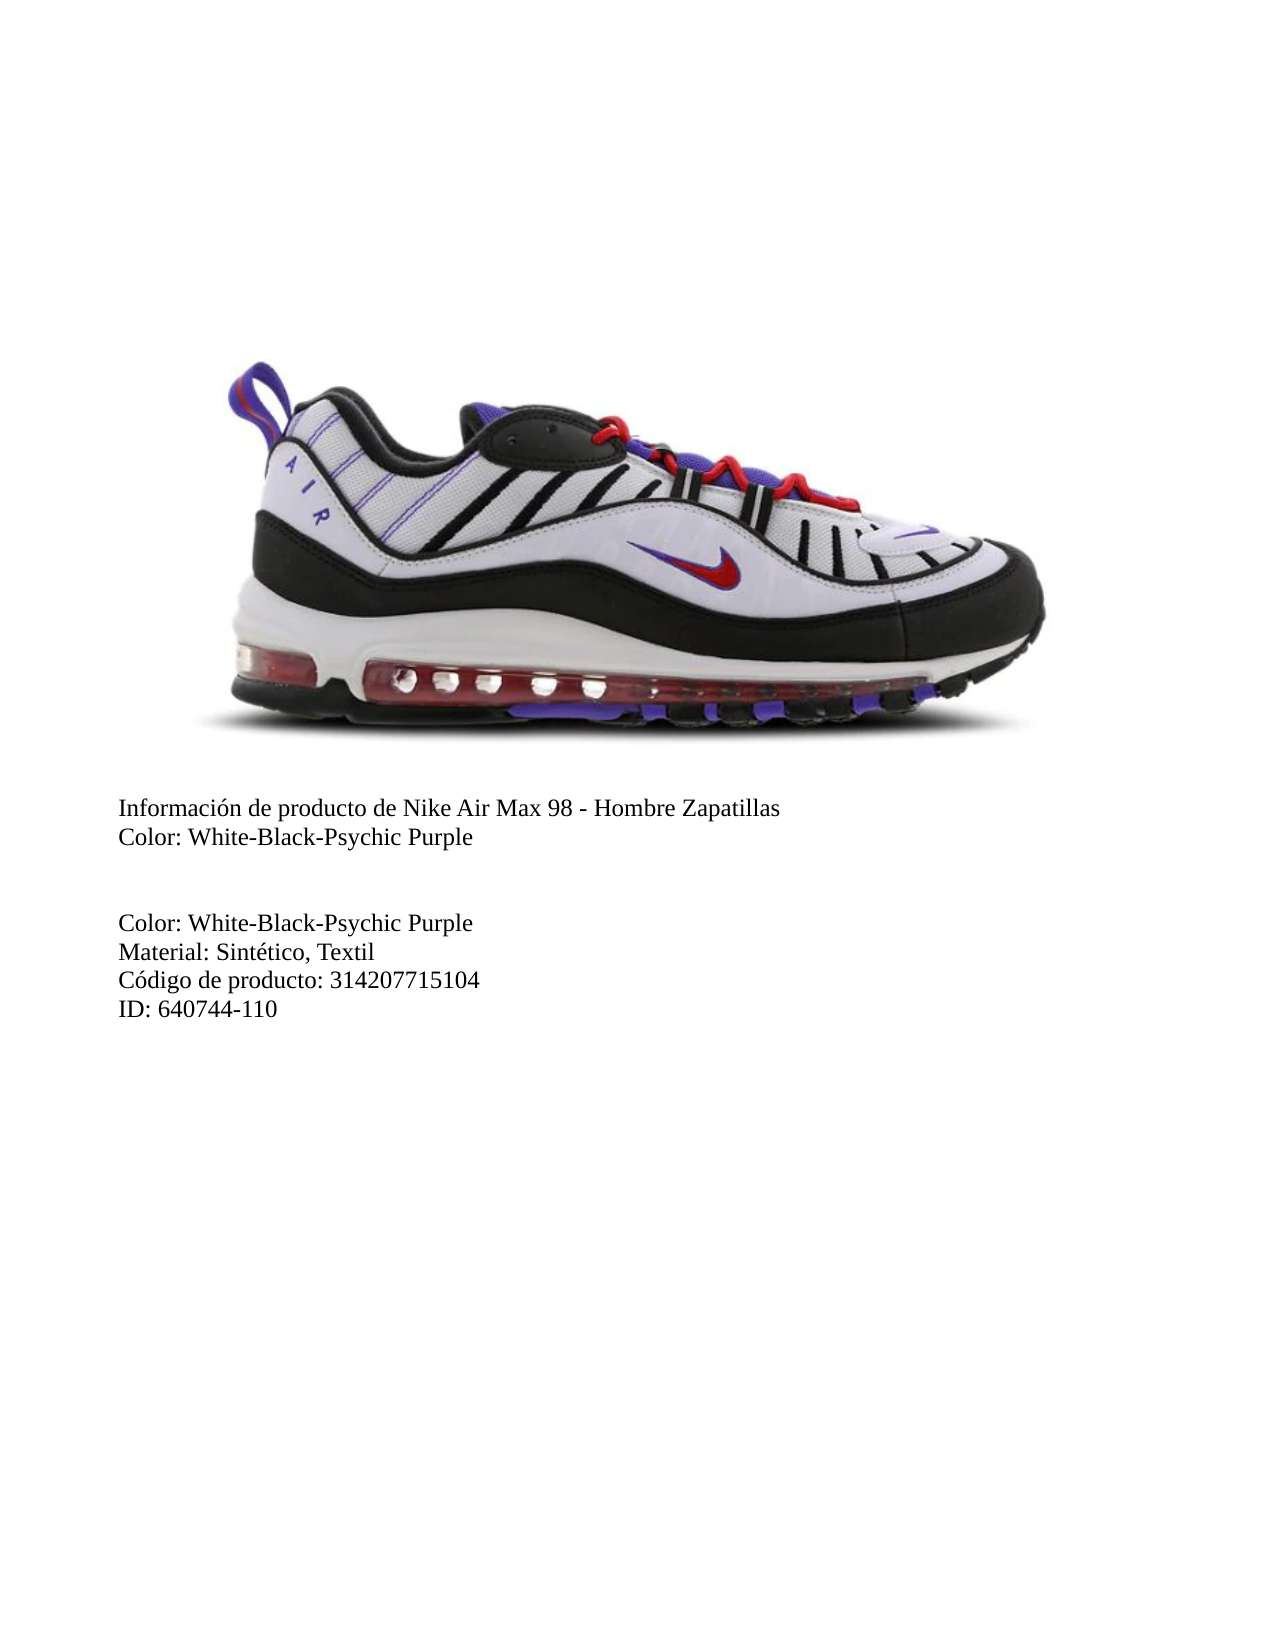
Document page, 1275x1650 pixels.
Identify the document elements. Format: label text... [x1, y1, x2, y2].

text Color: White-Black-Psychic Purple [118, 822, 1157, 851]
text Información de producto de Nike Air Max 98 - Hombre Zapatillas [118, 118, 1157, 822]
text Material: Sintético, Textil [118, 937, 1157, 966]
picture [185, 118, 1090, 793]
text ID: 640744-110 [118, 994, 1157, 1023]
text Color: White-Black-Psychic Purple [118, 908, 1157, 937]
text Código de producto: 314207715104 [118, 966, 1157, 994]
